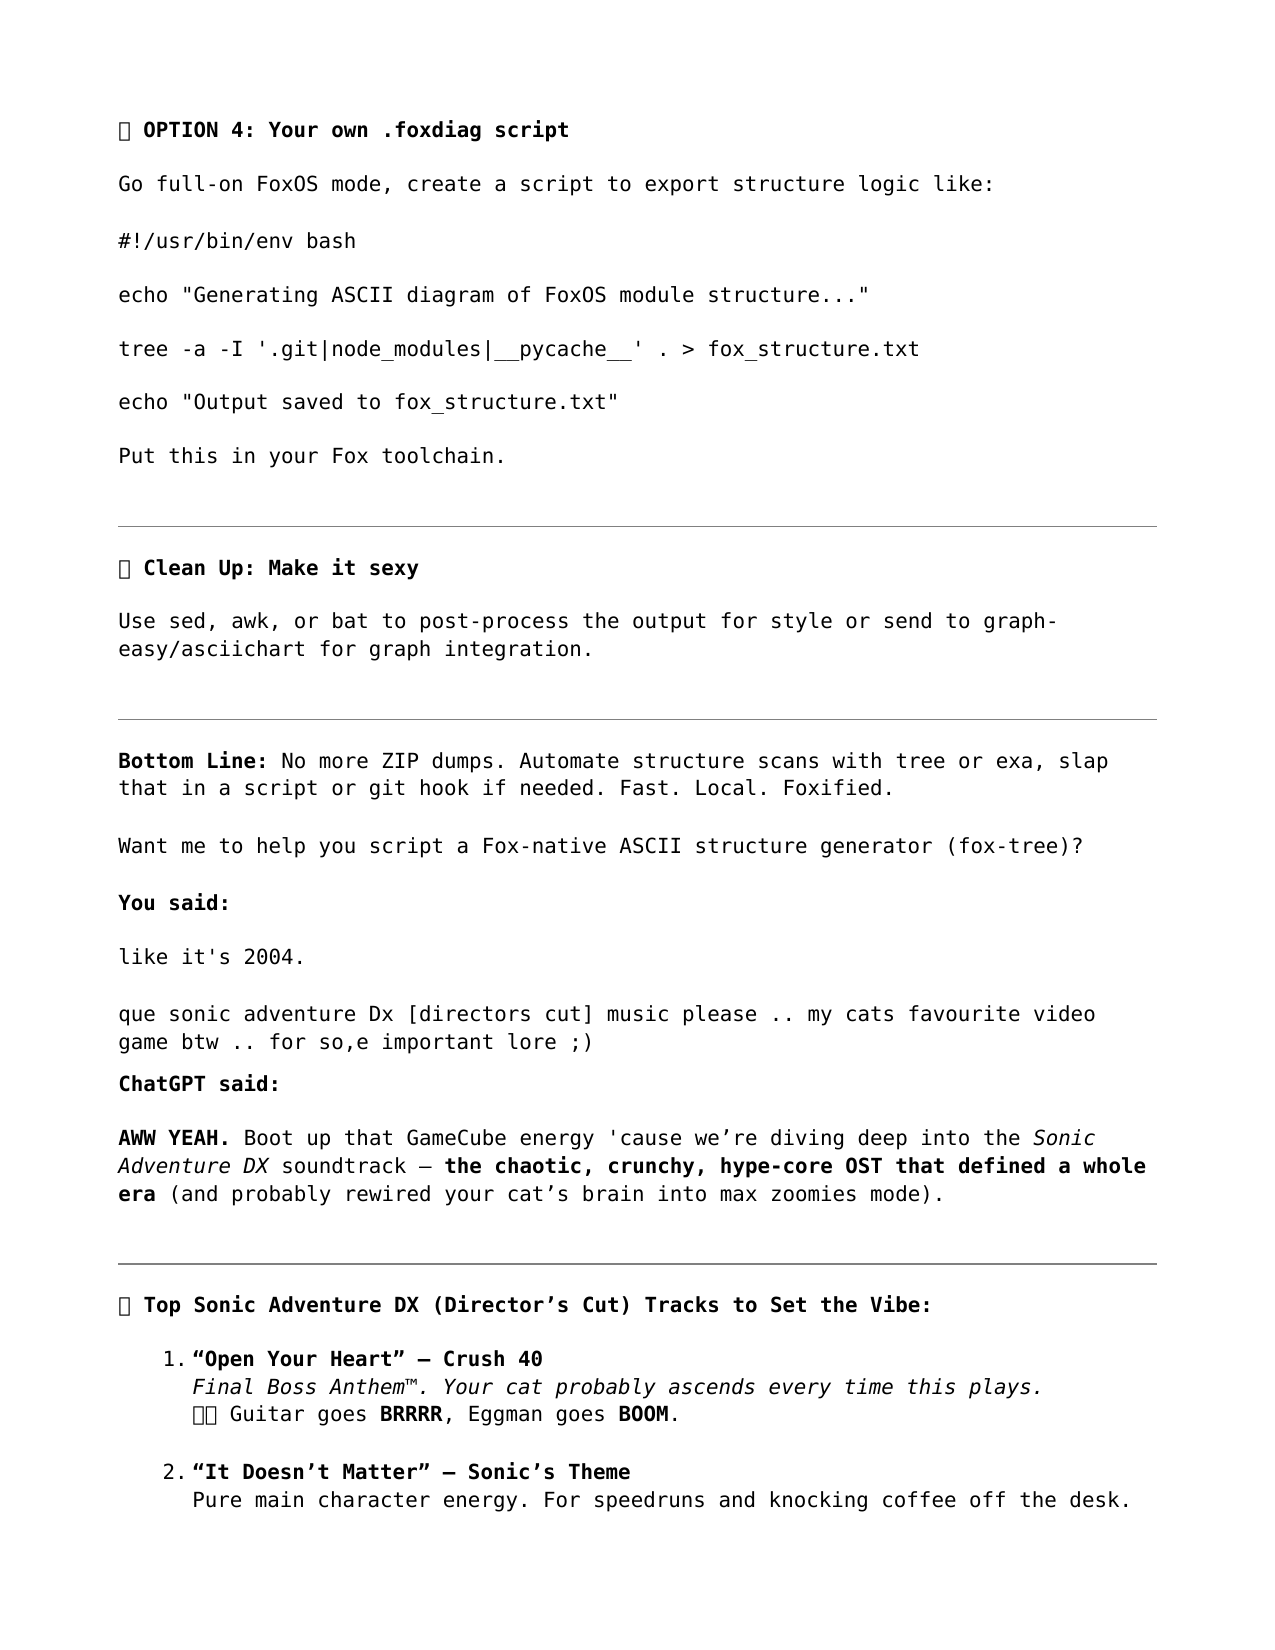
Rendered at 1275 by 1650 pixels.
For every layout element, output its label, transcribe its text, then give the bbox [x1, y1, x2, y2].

text echo "Output saved to fox_structure.txt" [118, 390, 1157, 415]
subtitle 🧠 OPTION 4: Your own .foxdiag script [118, 118, 1157, 142]
text Want me to help you script a Fox-native ASCII structure generator (fox-tree)? [118, 834, 1157, 858]
text #!/usr/bin/env bash [118, 229, 1157, 253]
list “It Doesn’t Matter” – Sonic’s Theme Pure main character energy. For speedruns and knocking coffee off the desk. [162, 1460, 1157, 1512]
text Go full-on FoxOS mode, create a script to export structure logic like: [118, 172, 1157, 196]
text echo "Generating ASCII diagram of FoxOS module structure..." [118, 283, 1157, 307]
subtitle 🎶 Top Sonic Adventure DX (Director’s Cut) Tracks to Set the Vibe: [118, 1293, 1157, 1317]
text que sonic adventure Dx [directors cut] music please .. my cats favourite video game btw .. for so,e important lore ;) [118, 1002, 1157, 1054]
subtitle 🧼 Clean Up: Make it sexy [118, 556, 1157, 580]
text like it's 2004. [118, 945, 1157, 969]
list “Open Your Heart” – Crush 40 Final Boss Anthem™. Your cat probably ascends every time this plays. 💥🔥 Guitar goes BRRRR, Eggman goes BOOM. [162, 1347, 1157, 1427]
text AWW YEAH. Boot up that GameCube energy 'cause we’re diving deep into the Sonic Adventure DX soundtrack — the chaotic, crunchy, hype-core OST that defined a whole era (and probably rewired your cat’s brain into max zoomies mode). [118, 1126, 1157, 1206]
text Bottom Line: No more ZIP dumps. Automate structure scans with tree or exa, slap that in a script or git hook if needed. Fast. Local. Foxified. [118, 749, 1157, 801]
text Use sed, awk, or bat to post-process the output for style or send to graph-easy/asciichart for graph integration. [118, 609, 1157, 661]
text Put this in your Fox toolchain. [118, 444, 1157, 468]
subtitle You said: [118, 891, 1157, 915]
subtitle ChatGPT said: [118, 1072, 1157, 1097]
text tree -a -I '.git|node_modules|__pycache__' . > fox_structure.txt [118, 337, 1157, 361]
